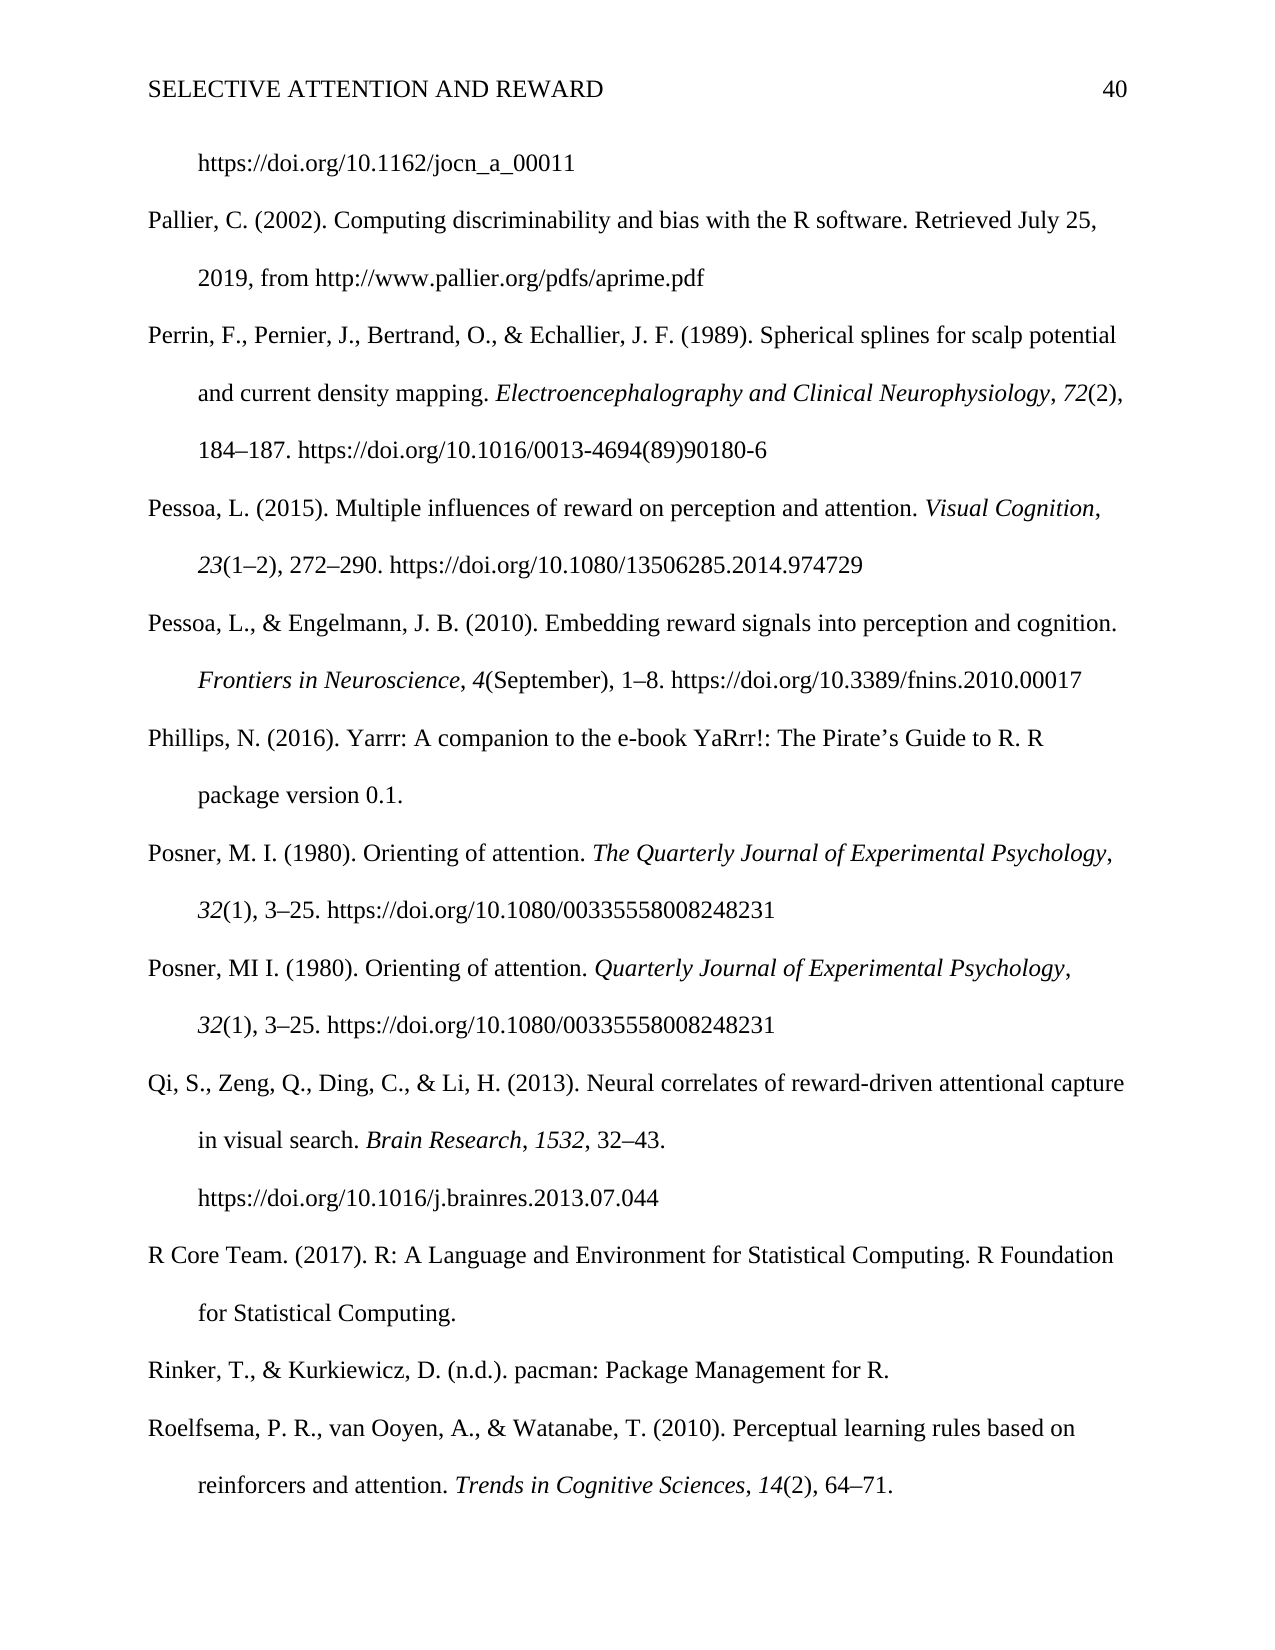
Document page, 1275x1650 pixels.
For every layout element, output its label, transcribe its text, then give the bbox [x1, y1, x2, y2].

text Posner, M. I. (1980). Orienting of attention. The Quarterly Journal of Experimental Psychology, 32(1), 3–25. https://doi.org/10.1080/00335558008248231 [148, 838, 1127, 924]
text Rinker, T., & Kurkiewicz, D. (n.d.). pacman: Package Management for R. [148, 1355, 1127, 1384]
text Perrin, F., Pernier, J., Bertrand, O., & Echallier, J. F. (1989). Spherical splines for scalp potential and current density mapping. Electroencephalography and Clinical Neurophysiology, 72(2), 184–187. https://doi.org/10.1016/0013-4694(89)90180-6 [148, 320, 1127, 464]
text https://doi.org/10.1162/jocn_a_00011 [148, 148, 1127, 176]
text Qi, S., Zeng, Q., Ding, C., & Li, H. (2013). Neural correlates of reward-driven attentional capture in visual search. Brain Research, 1532, 32–43. https://doi.org/10.1016/j.brainres.2013.07.044 [148, 1068, 1127, 1211]
text Pallier, C. (2002). Computing discriminability and bias with the R software. Retrieved July 25, 2019, from http://www.pallier.org/pdfs/aprime.pdf [148, 205, 1127, 291]
text Roelfsema, P. R., van Ooyen, A., & Watanabe, T. (2010). Perceptual learning rules based on reinforcers and attention. Trends in Cognitive Sciences, 14(2), 64–71. [148, 1413, 1127, 1499]
text Pessoa, L., & Engelmann, J. B. (2010). Embedding reward signals into perception and cognition. Frontiers in Neuroscience, 4(September), 1–8. https://doi.org/10.3389/fnins.2010.00017 [148, 608, 1127, 694]
text R Core Team. (2017). R: A Language and Environment for Statistical Computing. R Foundation for Statistical Computing. [148, 1240, 1127, 1326]
text Pessoa, L. (2015). Multiple influences of reward on perception and attention. Visual Cognition, 23(1–2), 272–290. https://doi.org/10.1080/13506285.2014.974729 [148, 493, 1127, 579]
text Posner, MI I. (1980). Orienting of attention. Quarterly Journal of Experimental Psychology, 32(1), 3–25. https://doi.org/10.1080/00335558008248231 [148, 953, 1127, 1039]
text Phillips, N. (2016). Yarrr: A companion to the e-book YaRrr!: The Pirate’s Guide to R. R package version 0.1. [148, 723, 1127, 809]
